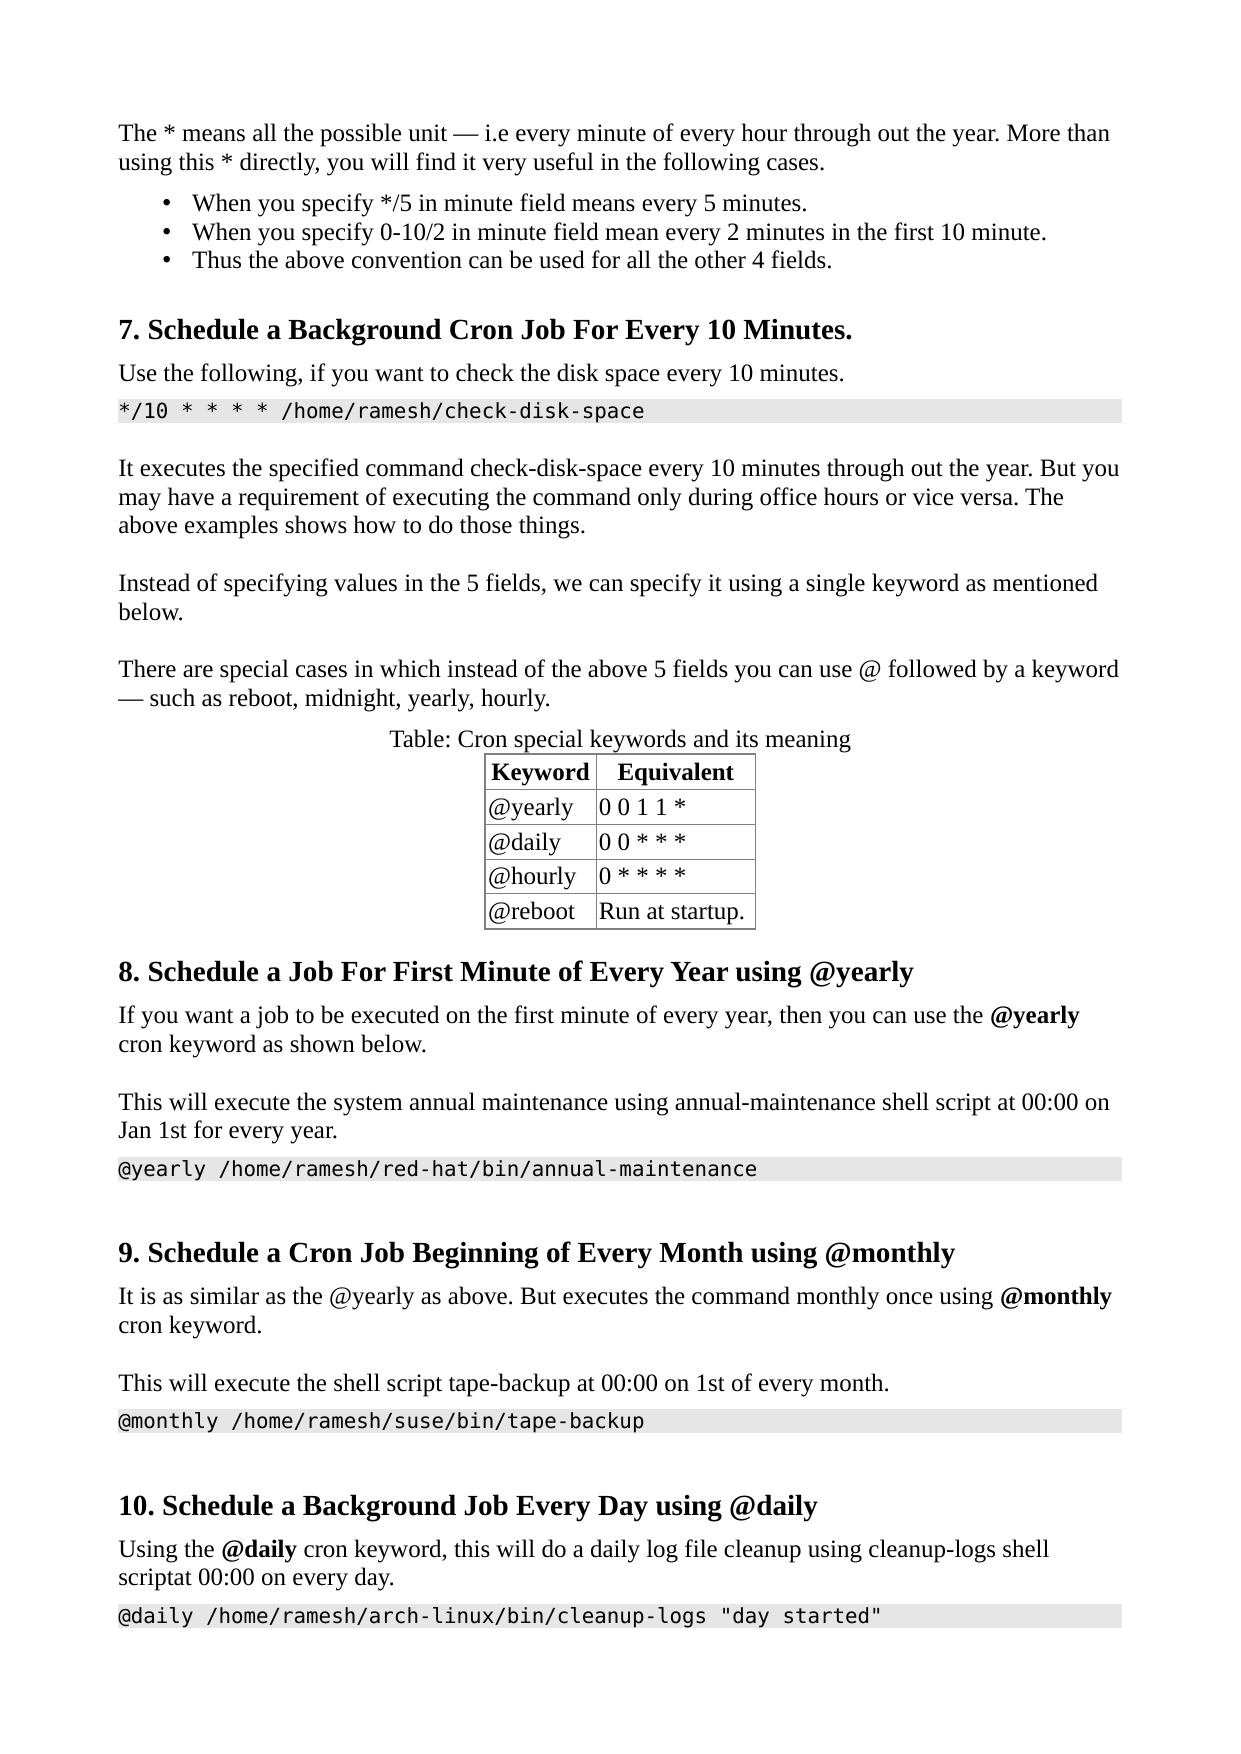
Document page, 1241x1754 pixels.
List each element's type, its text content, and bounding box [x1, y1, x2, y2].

text Using the @daily cron keyword, this will do a daily log file cleanup using cleanup-logs shell scriptat 00:00 on every day. [118, 1534, 1122, 1591]
text The * means all the possible unit — i.e every minute of every hour through out the year. More than using this * directly, you will find it very useful in the following cases. [118, 118, 1122, 176]
text It is as similar as the @yearly as above. But executes the command monthly once using @monthly cron keyword. This will execute the shell script tape-backup at 00:00 on 1st of every month. [118, 1281, 1122, 1396]
table_cell Run at startup. [597, 894, 755, 928]
text Use the following, if you want to check the disk space every 10 minutes. [118, 358, 1122, 387]
list When you specify */5 in minute field means every 5 minutes. [162, 188, 1122, 217]
table_cell 0 * * * * [597, 860, 755, 893]
table_cell 0 0 * * * [597, 825, 755, 858]
text If you want a job to be executed on the first minute of every year, then you can use the @yearly cron keyword as shown below. This will execute the system annual maintenance using annual-maintenance shell script at 00:00 on Jan 1st for every year. [118, 1000, 1122, 1144]
subtitle 7. Schedule a Background Cron Job For Every 10 Minutes. [118, 312, 1122, 345]
text @monthly /home/ramesh/suse/bin/tape-backup [118, 1409, 1122, 1433]
text Table: Cron special keywords and its meaning [118, 724, 1122, 753]
list When you specify 0-10/2 in minute field mean every 2 minutes in the first 10 minute. [162, 217, 1122, 246]
list Thus the above convention can be used for all the other 4 fields. [162, 246, 1122, 274]
text It executes the specified command check-disk-space every 10 minutes through out the year. But you may have a requirement of executing the command only during office hours or vice versa. The above examples shows how to do those things. Instead of specifying values in the 5 fields, we can specify it using a single keyword as mentioned below. There are special cases in which instead of the above 5 fields you can use @ followed by a keyword — such as reboot, midnight, yearly, hourly. [118, 453, 1122, 712]
subtitle 9. Schedule a Cron Job Beginning of Every Month using @monthly [118, 1235, 1122, 1269]
table_header Keyword [486, 755, 596, 789]
text @yearly /home/ramesh/red-hat/bin/annual-maintenance [118, 1157, 1122, 1181]
table_cell @reboot [486, 894, 596, 928]
subtitle 10. Schedule a Background Job Every Day using @daily [118, 1488, 1122, 1521]
subtitle 8. Schedule a Job For First Minute of Every Year using @yearly [118, 954, 1122, 988]
table_header Equivalent [597, 755, 755, 789]
text */10 * * * * /home/ramesh/check-disk-space [118, 399, 1122, 423]
table_cell @yearly [486, 790, 596, 824]
table_cell 0 0 1 1 * [597, 790, 755, 824]
table_cell @hourly [486, 860, 596, 893]
table_cell @daily [486, 825, 596, 858]
text @daily /home/ramesh/arch-linux/bin/cleanup-logs "day started" [118, 1604, 1122, 1628]
